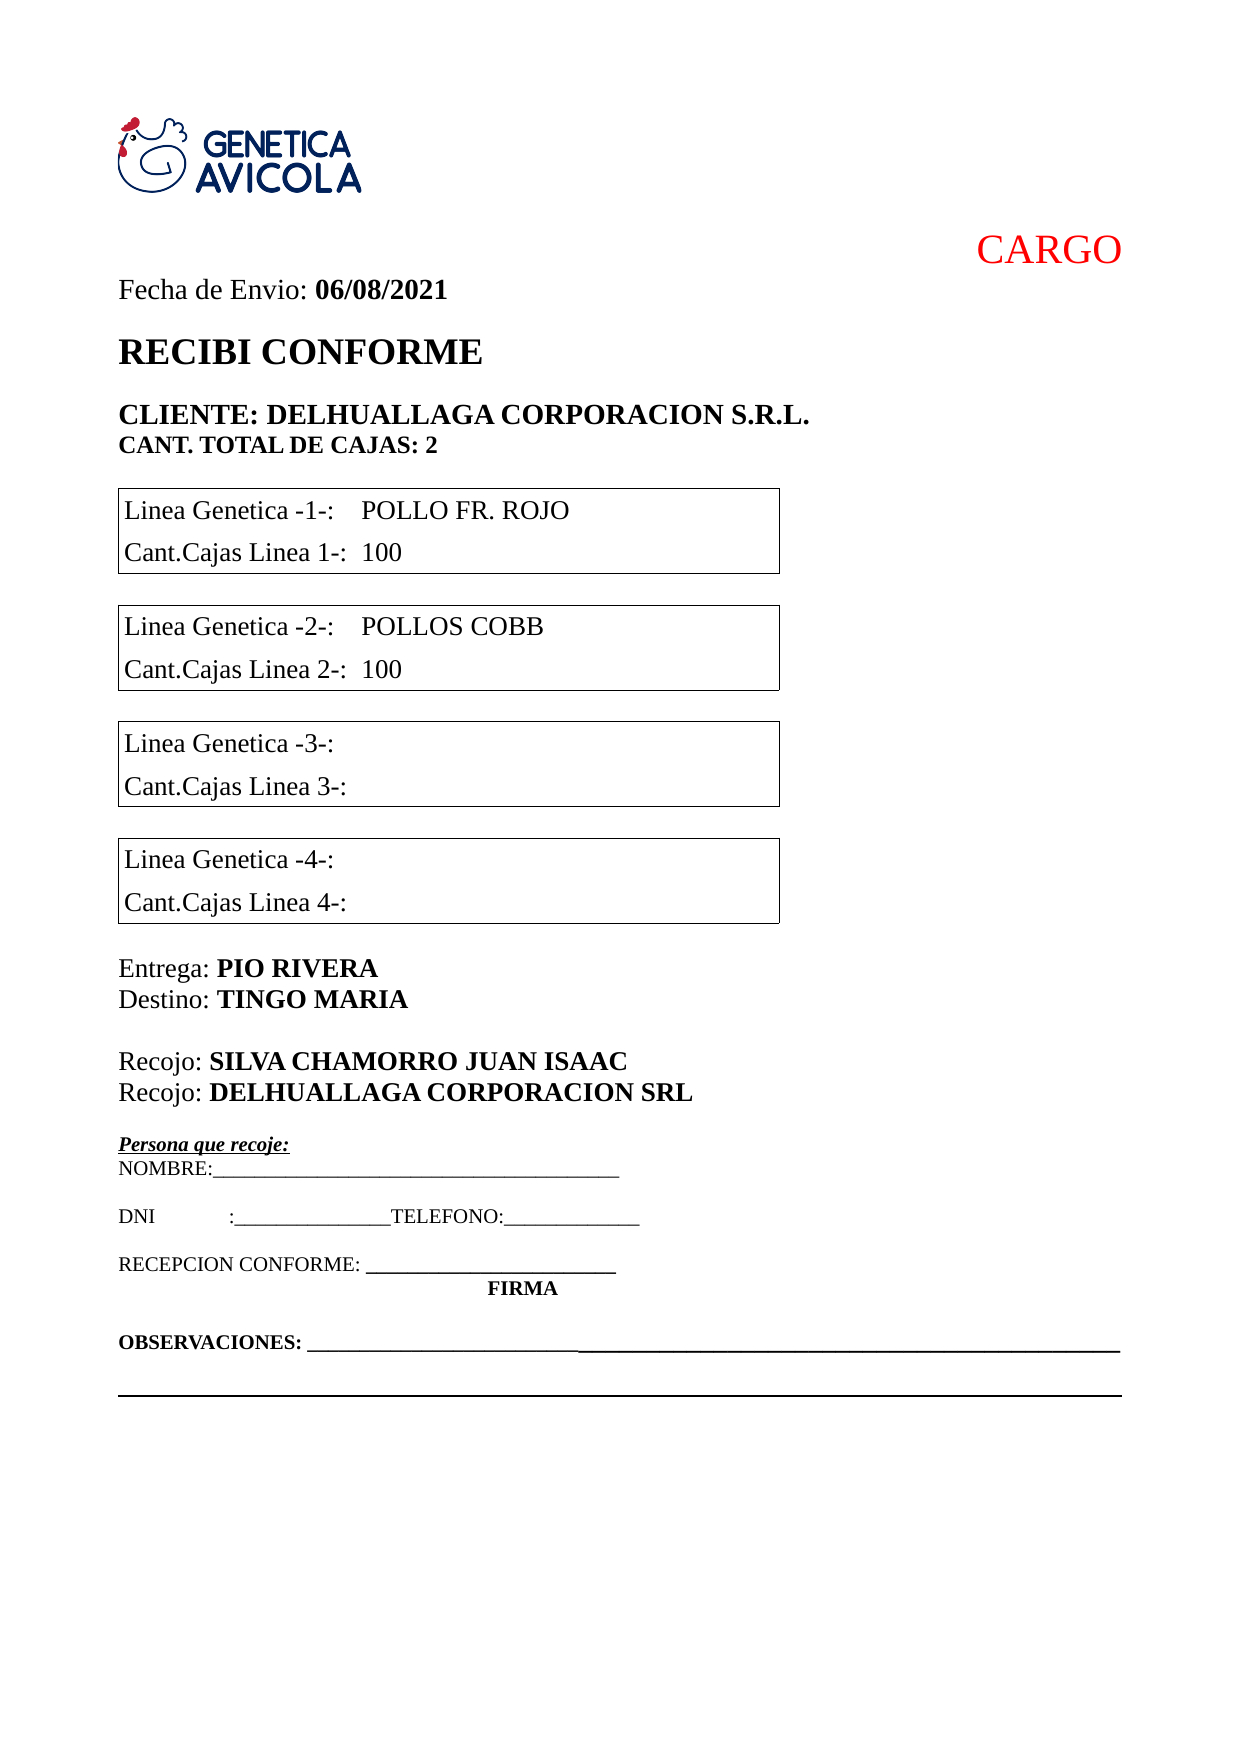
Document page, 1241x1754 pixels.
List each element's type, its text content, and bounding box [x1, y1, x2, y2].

text Destino: TINGO MARIA [118, 983, 1122, 1014]
table_cell [356, 839, 779, 880]
text CLIENTE: DELHUALLAGA CORPORACION S.R.L. [118, 397, 1122, 431]
text DNI :_______________TELEFONO:_____________ [118, 1204, 1122, 1228]
text Persona que recoje: [118, 1132, 1122, 1156]
text CANT. TOTAL DE CAJAS: 2 [118, 431, 1122, 459]
text RECIBI CONFORME [118, 330, 1122, 373]
text Recojo: SILVA CHAMORRO JUAN ISAAC [118, 1045, 1122, 1076]
table_cell [356, 574, 779, 604]
table_header POLLO FR. ROJO [356, 489, 779, 531]
table_cell [356, 722, 779, 764]
table_cell Linea Genetica -4-: [119, 839, 356, 880]
text CARGO [118, 224, 1122, 272]
text Recojo: DELHUALLAGA CORPORACION SRL [118, 1076, 1122, 1108]
table_cell Cant.Cajas Linea 4-: [119, 880, 356, 923]
table_cell POLLOS COBB [356, 606, 779, 647]
table_cell [356, 807, 779, 838]
table_cell 100 [356, 647, 779, 690]
text FIRMA [118, 1276, 1122, 1300]
table_cell Cant.Cajas Linea 2-: [119, 647, 356, 690]
text NOMBRE:_______________________________________ [118, 1156, 1122, 1180]
table_cell [118, 691, 356, 721]
text Fecha de Envio: 06/08/2021 [118, 272, 1122, 306]
text OBSERVACIONES: __________________________________________________________________ [118, 1324, 1122, 1355]
table_cell [356, 691, 779, 721]
picture [117, 117, 362, 193]
table_cell [118, 807, 356, 838]
table_cell Linea Genetica -3-: [119, 722, 356, 764]
table_cell Cant.Cajas Linea 3-: [119, 764, 356, 806]
table_cell Cant.Cajas Linea 1-: [119, 531, 356, 573]
table_cell Linea Genetica -2-: [119, 606, 356, 647]
table_cell [356, 764, 779, 806]
table_cell [118, 574, 356, 604]
table_header Linea Genetica -1-: [119, 489, 356, 531]
text RECEPCION CONFORME: ________________________ [118, 1252, 1122, 1276]
table_cell [356, 880, 779, 923]
text Entrega: PIO RIVERA [118, 952, 1122, 983]
table_cell 100 [356, 531, 779, 573]
